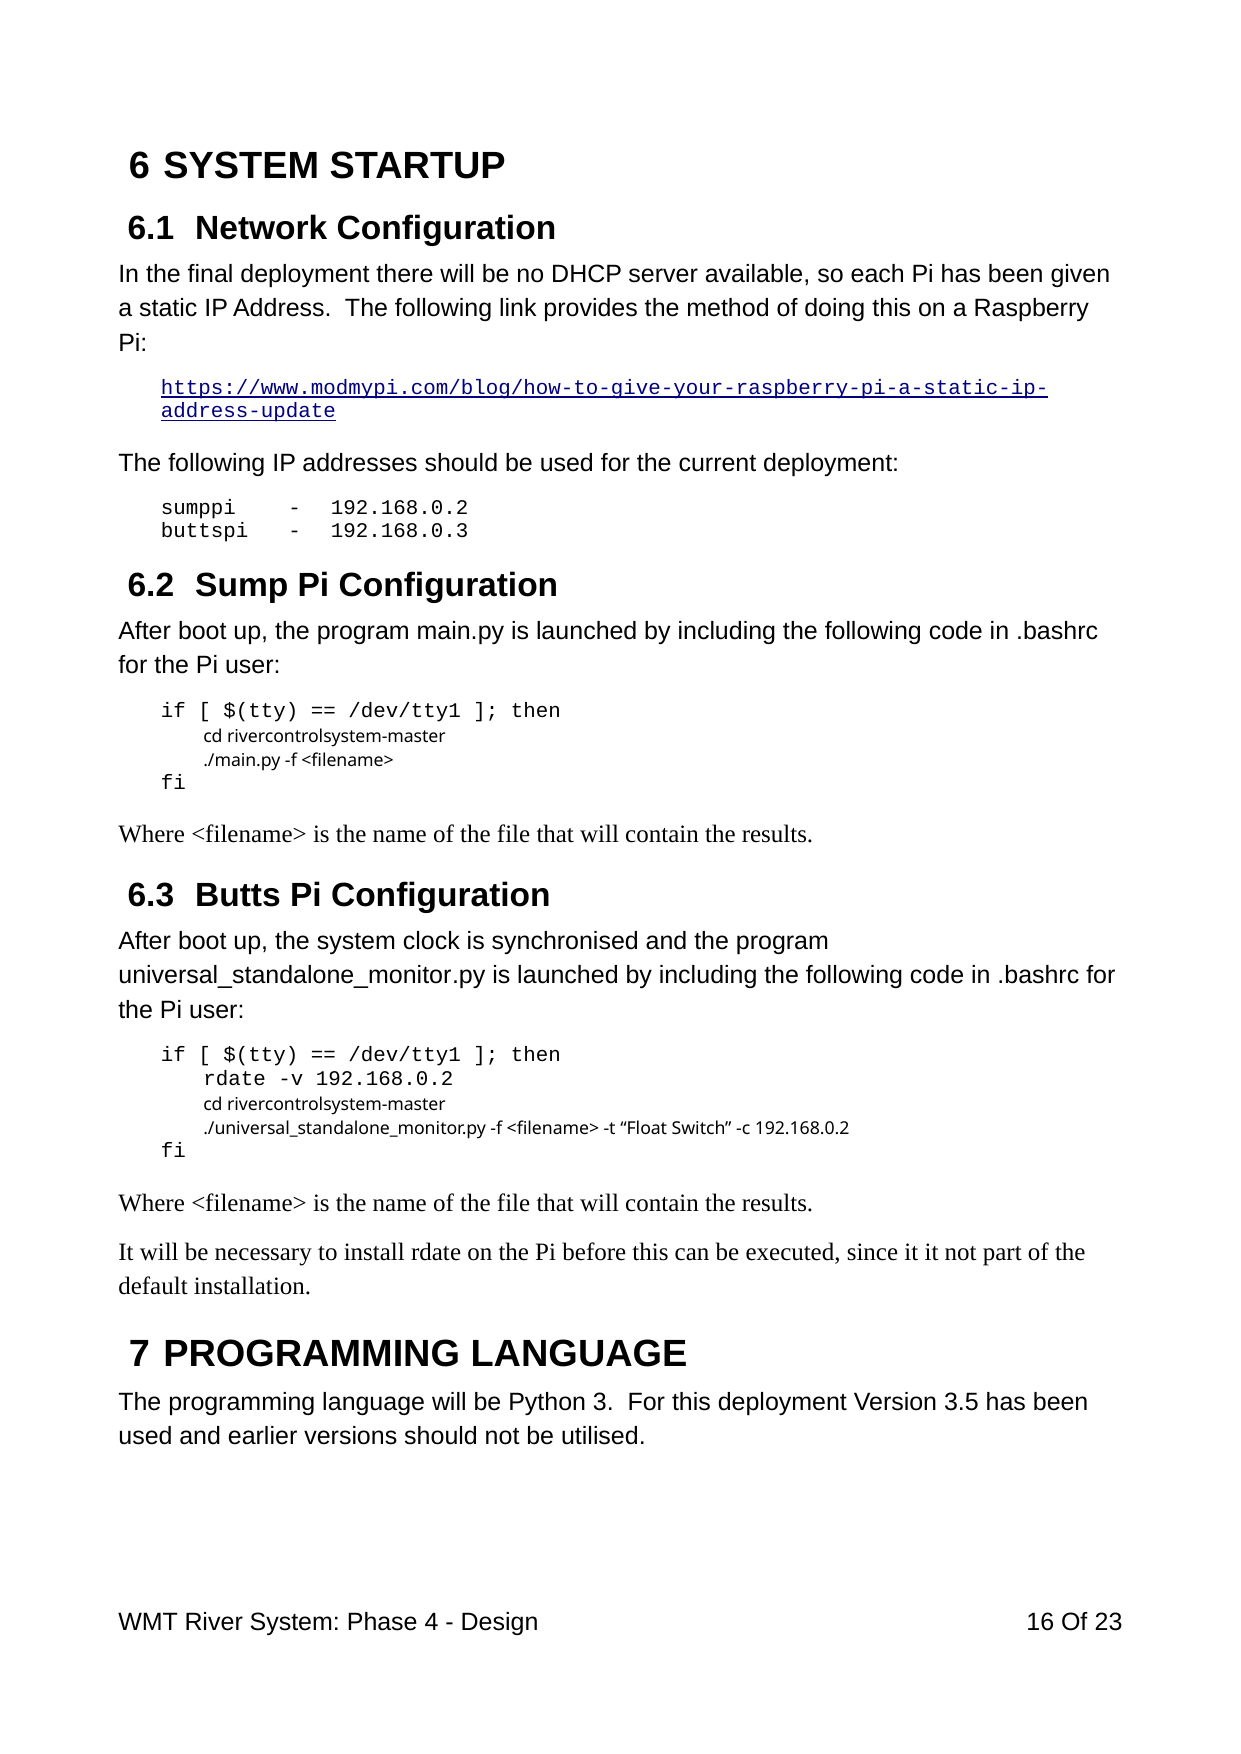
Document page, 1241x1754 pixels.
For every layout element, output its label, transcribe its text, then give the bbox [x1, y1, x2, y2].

text fi [161, 772, 1122, 796]
text fi [161, 1140, 1122, 1164]
text Where <filename> is the name of the file that will contain the results. [118, 1188, 1122, 1216]
subtitle Sump Pi Configuration [118, 565, 1122, 603]
text cd rivercontrolsystem-master ./universal_standalone_monitor.py -f <filename> -t “Float Switch” -c 192.168.0.2 [161, 1091, 1122, 1140]
text if [ $(tty) == /dev/tty1 ]; then [161, 1044, 1122, 1068]
text After boot up, the system clock is synchronised and the program universal_standalone_monitor.py is launched by including the following code in .bashrc for the Pi user: [118, 926, 1122, 1024]
text In the final deployment there will be no DHCP server available, so each Pi has been given a static IP Address. The following link provides the method of doing this on a Raspberry Pi: [118, 259, 1122, 356]
text It will be necessary to install rdate on the Pi before this can be executed, since it it not part of the default installation. [118, 1237, 1122, 1300]
subtitle Network Configuration [118, 208, 1122, 246]
text Where <filename> is the name of the file that will contain the results. [118, 819, 1122, 848]
text if [ $(tty) == /dev/tty1 ]; then [161, 699, 1122, 723]
text rdate -v 192.168.0.2 [161, 1068, 1122, 1091]
text After boot up, the program main.py is launched by including the following code in .bashrc for the Pi user: [118, 616, 1122, 679]
subtitle SYSTEM STARTUP [118, 143, 1122, 187]
text The following IP addresses should be used for the current deployment: [118, 448, 1122, 476]
text cd rivercontrolsystem-master ./main.py -f <filename> [161, 723, 1122, 772]
subtitle PROGRAMMING LANGUAGE [118, 1331, 1122, 1374]
text buttspi - 192.168.0.3 [161, 520, 1122, 544]
subtitle Butts Pi Configuration [118, 875, 1122, 913]
text sumppi - 192.168.0.2 [161, 497, 1122, 520]
text https://www.modmypi.com/blog/how-to-give-your-raspberry-pi-a-static-ip-address-update [161, 377, 1122, 424]
text The programming language will be Python 3. For this deployment Version 3.5 has been used and earlier versions should not be utilised. [118, 1387, 1122, 1450]
